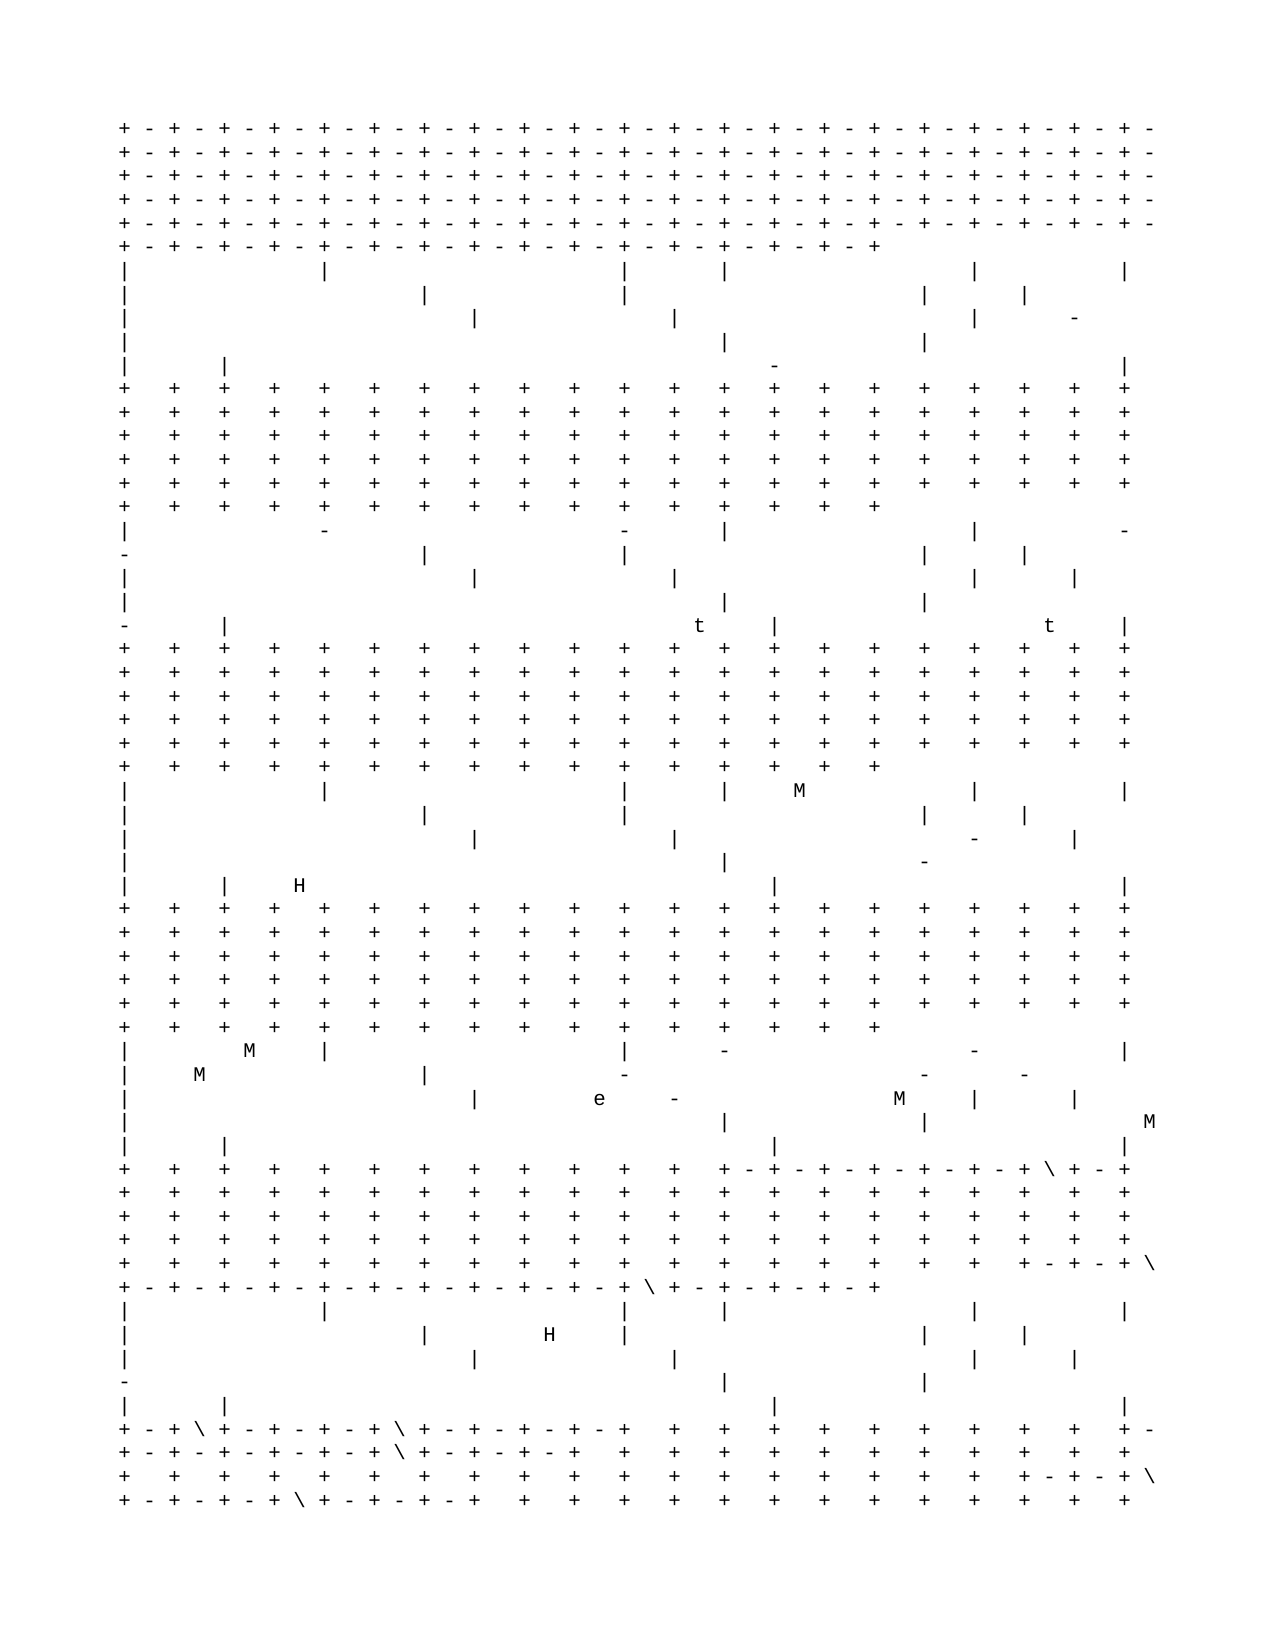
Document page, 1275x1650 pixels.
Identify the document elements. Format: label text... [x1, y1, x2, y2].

text + - + - + - + - + - + - + - + - + - + - + - + - + - + - + - + - + - + - + - + - + - + - + - + - + - + - + - + - + - + - + - + - + - + - + - + - + - + - + - + - + - + - + - + - + - + - + - + - + - + - + - + - + - + - + - + - + - + - + - + - + - + - + - + - + - + - + - + - + - + - + - + - + - + - + - + - + - + - + - + - + - + - + - + - + - + - + - + - + - + - + - + - + - + - + - + - + - + - + - + - + - + - + - + - + - + - + - + - + - + - + - + - + - + - + - + - + - + - + - + - + [118, 118, 1157, 260]
text | M | | - - | | M | - - - | | e - M | | | | | M | | | | [118, 1040, 1157, 1158]
text + + + + + + + + + + + + + + + + + + + + + + + + + + + + + + + + + + + + + + + + + + + + + + + + + + + + + + + + + + + + + + + + + + + + + + + + + + + + + + + + + + + + + + + + + + + + + + + + + + + + + + + + + + + + + + + + + + + + + + + + + [118, 898, 1157, 1040]
text | - - | | - - | | | | | | | | | | | | - | t | t | [118, 520, 1157, 638]
text | | | | | | | | H | | | | | | | | - | | | | | | [118, 1300, 1157, 1419]
text + + + + + + + + + + + + + + + + + + + + + + + + + + + + + + + + + + + + + + + + + + + + + + + + + + + + + + + + + + + + + + + + + + + + + + + + + + + + + + + + + + + + + + + + + + + + + + + + + + + + + + + + + + + + + + + + + + + + + + + + + [118, 378, 1157, 520]
text | | | | M | | | | | | | | | | - | | | - | | H | | [118, 780, 1157, 898]
text + - + \ + - + - + - + \ + - + - + - + - + + + + + + + + + + + - + - + - + - + - + - + \ + - + - + - + + + + + + + + + + + + + + + + + + + + + + + + + + + + + + + - + - + \ + - + - + - + \ + - + - + - + + + + + + + + + + + + + + [118, 1419, 1157, 1513]
text + + + + + + + + + + + + + - + - + - + - + - + - + \ + - + + + + + + + + + + + + + + + + + + + + + + + + + + + + + + + + + + + + + + + + + + + + + + + + + + + + + + + + + + + + + + + + + + + + + + + + + + + + + + + + + + + - + - + \ + - + - + - + - + - + - + - + - + - + - + \ + - + - + - + - + [118, 1158, 1157, 1300]
text + + + + + + + + + + + + + + + + + + + + + + + + + + + + + + + + + + + + + + + + + + + + + + + + + + + + + + + + + + + + + + + + + + + + + + + + + + + + + + + + + + + + + + + + + + + + + + + + + + + + + + + + + + + + + + + + + + + + + + + + + [118, 638, 1157, 780]
text | | | | | | | | | | | | | | | - | | | | | - | [118, 260, 1157, 378]
